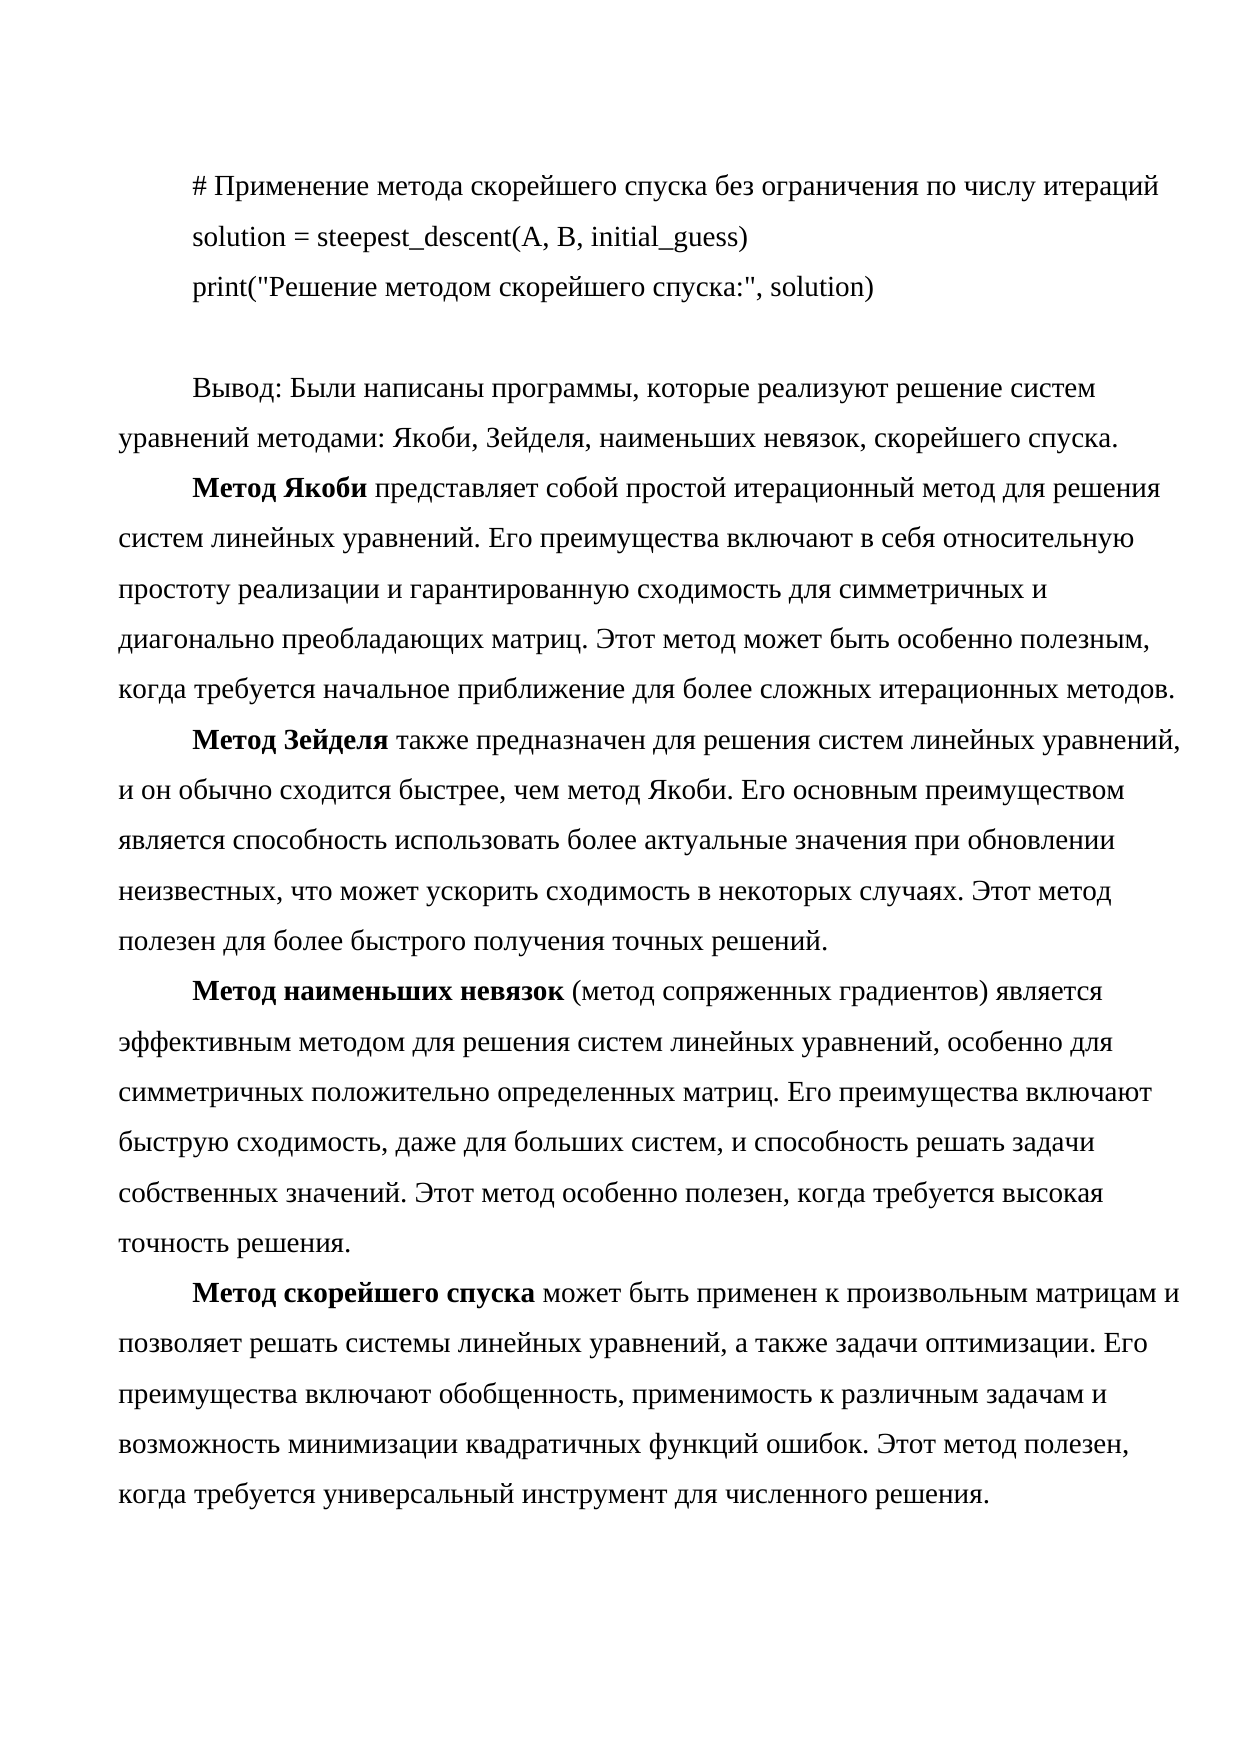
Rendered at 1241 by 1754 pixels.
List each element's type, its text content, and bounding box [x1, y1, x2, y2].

text Метод наименьших невязок (метод сопряженных градиентов) является эффективным методом для решения систем линейных уравнений, особенно для симметричных положительно определенных матриц. Его преимущества включают быструю сходимость, даже для больших систем, и способность решать задачи собственных значений. Этот метод особенно полезен, когда требуется высокая точность решения. [118, 973, 1181, 1258]
text solution = steepest_descent(A, B, initial_guess) [118, 219, 1181, 252]
text Метод Зейделя также предназначен для решения систем линейных уравнений, и он обычно сходится быстрее, чем метод Якоби. Его основным преимуществом является способность использовать более актуальные значения при обновлении неизвестных, что может ускорить сходимость в некоторых случаях. Этот метод полезен для более быстрого получения точных решений. [118, 722, 1181, 957]
text Метод скорейшего спуска может быть применен к произвольным матрицам и позволяет решать системы линейных уравнений, а также задачи оптимизации. Его преимущества включают обобщенность, применимость к различным задачам и возможность минимизации квадратичных функций ошибок. Этот метод полезен, когда требуется универсальный инструмент для численного решения. [118, 1275, 1181, 1510]
text Вывод: Были написаны программы, которые реализуют решение систем уравнений методами: Якоби, Зейделя, наименьших невязок, скорейшего спуска. [118, 370, 1181, 453]
text print("Решение методом скорейшего спуска:", solution) [118, 269, 1181, 303]
text # Применение метода скорейшего спуска без ограничения по числу итераций [118, 168, 1181, 202]
text Метод Якоби представляет собой простой итерационный метод для решения систем линейных уравнений. Его преимущества включают в себя относительную простоту реализации и гарантированную сходимость для симметричных и диагонально преобладающих матриц. Этот метод может быть особенно полезным, когда требуется начальное приближение для более сложных итерационных методов. [118, 470, 1181, 705]
